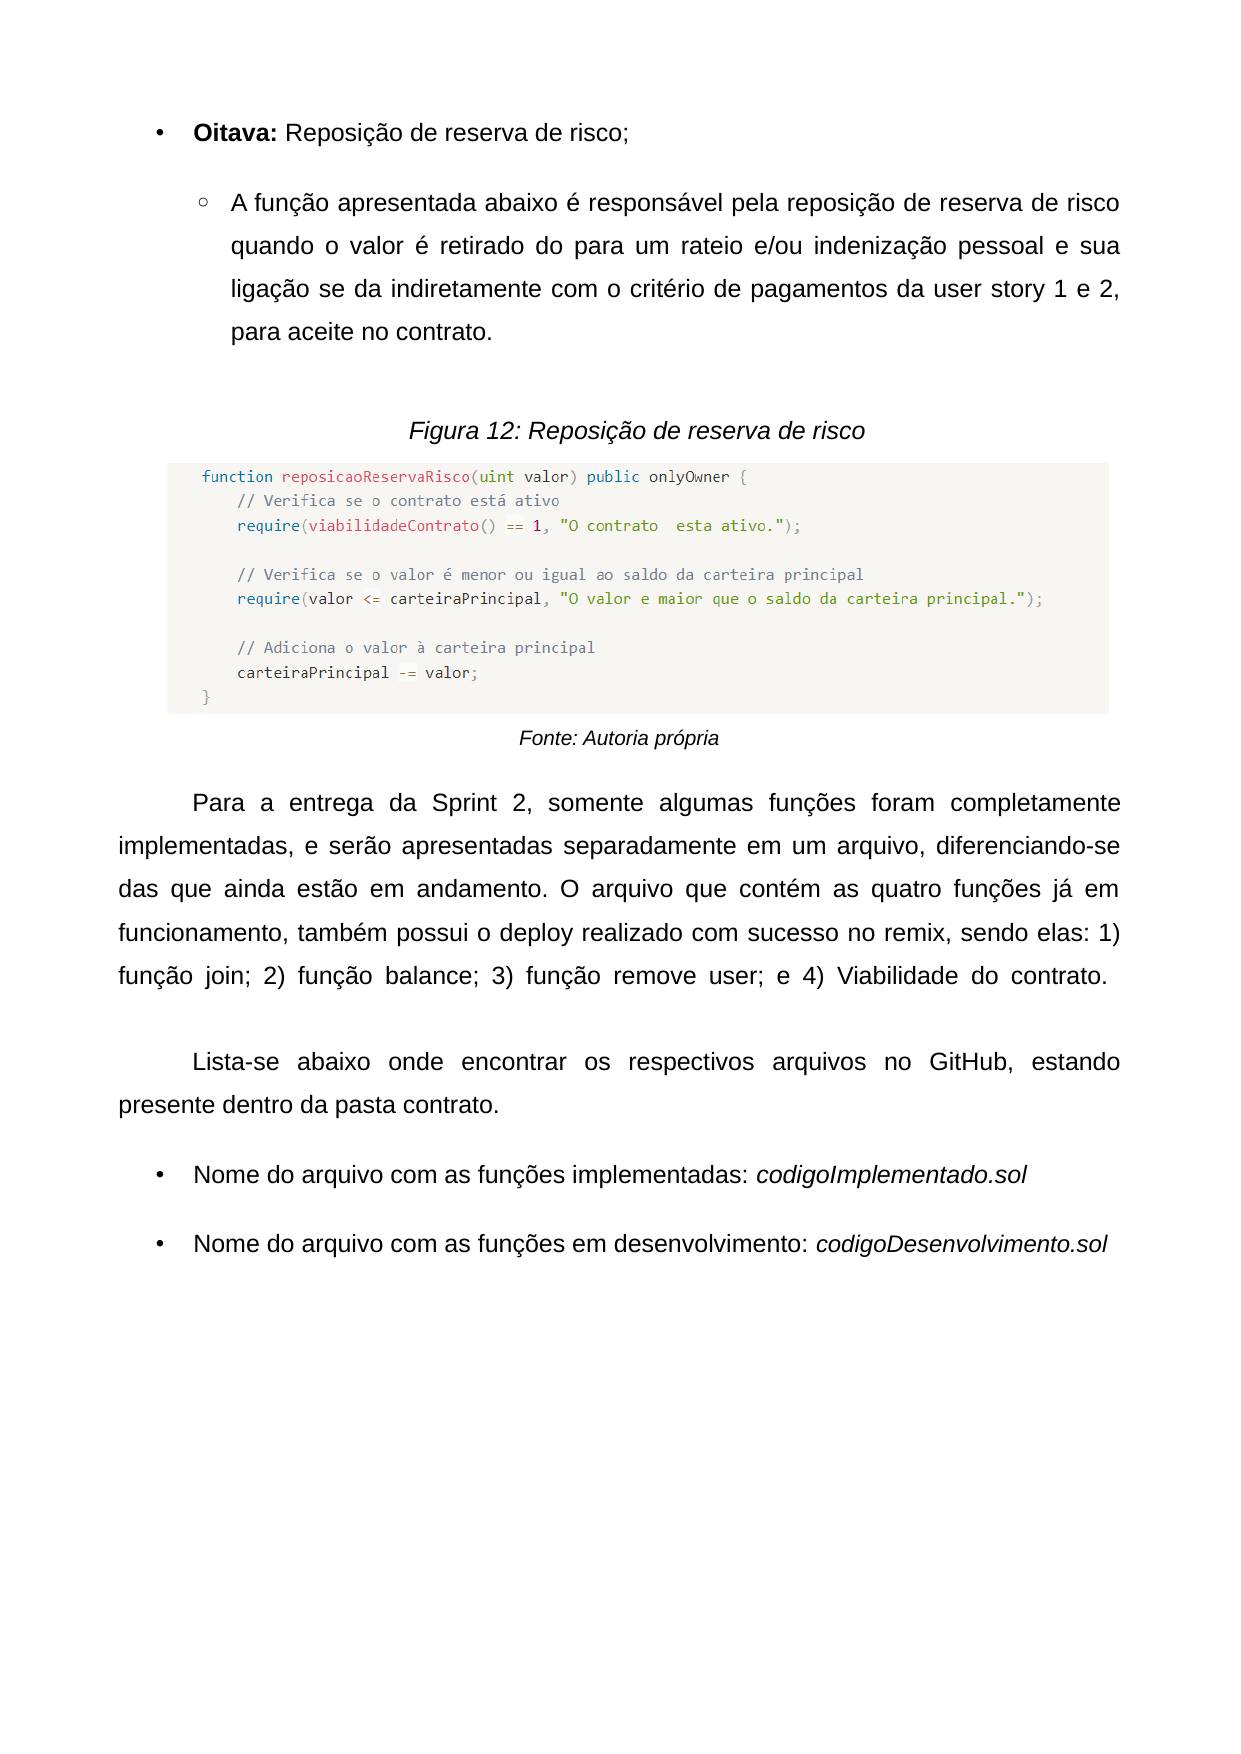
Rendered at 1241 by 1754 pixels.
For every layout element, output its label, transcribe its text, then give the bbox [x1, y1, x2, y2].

text Figura 12: Reposição de reserva de risco [168, 416, 1109, 445]
list A função apresentada abaixo é responsável pela reposição de reserva de risco quando o valor é retirado do para um rateio e/ou indenização pessoal e sua ligação se da indiretamente com o critério de pagamentos da user story 1 e 2, para aceite no contrato. [193, 188, 1122, 346]
picture [167, 463, 1109, 714]
text Para a entrega da Sprint 2, somente algumas funções foram completamente implementadas, e serão apresentadas separadamente em um arquivo, diferenciando-se das que ainda estão em andamento. O arquivo que contém as quatro funções já em funcionamento, também possui o deploy realizado com sucesso no remix, sendo elas: 1) função join; 2) função balance; 3) função remove user; e 4) Viabilidade do contrato. Lista-se abaixo onde encontrar os respectivos arquivos no GitHub, estando presente dentro da pasta contrato. [118, 788, 1122, 1119]
list Nome do arquivo com as funções implementadas: codigoImplementado.sol [156, 1159, 1122, 1188]
list Nome do arquivo com as funções em desenvolvimento: codigoDesenvolvimento.sol [156, 1229, 1122, 1258]
list Oitava: Reposição de reserva de risco; [156, 118, 1122, 147]
text Fonte: Autoria própria [118, 387, 1122, 750]
